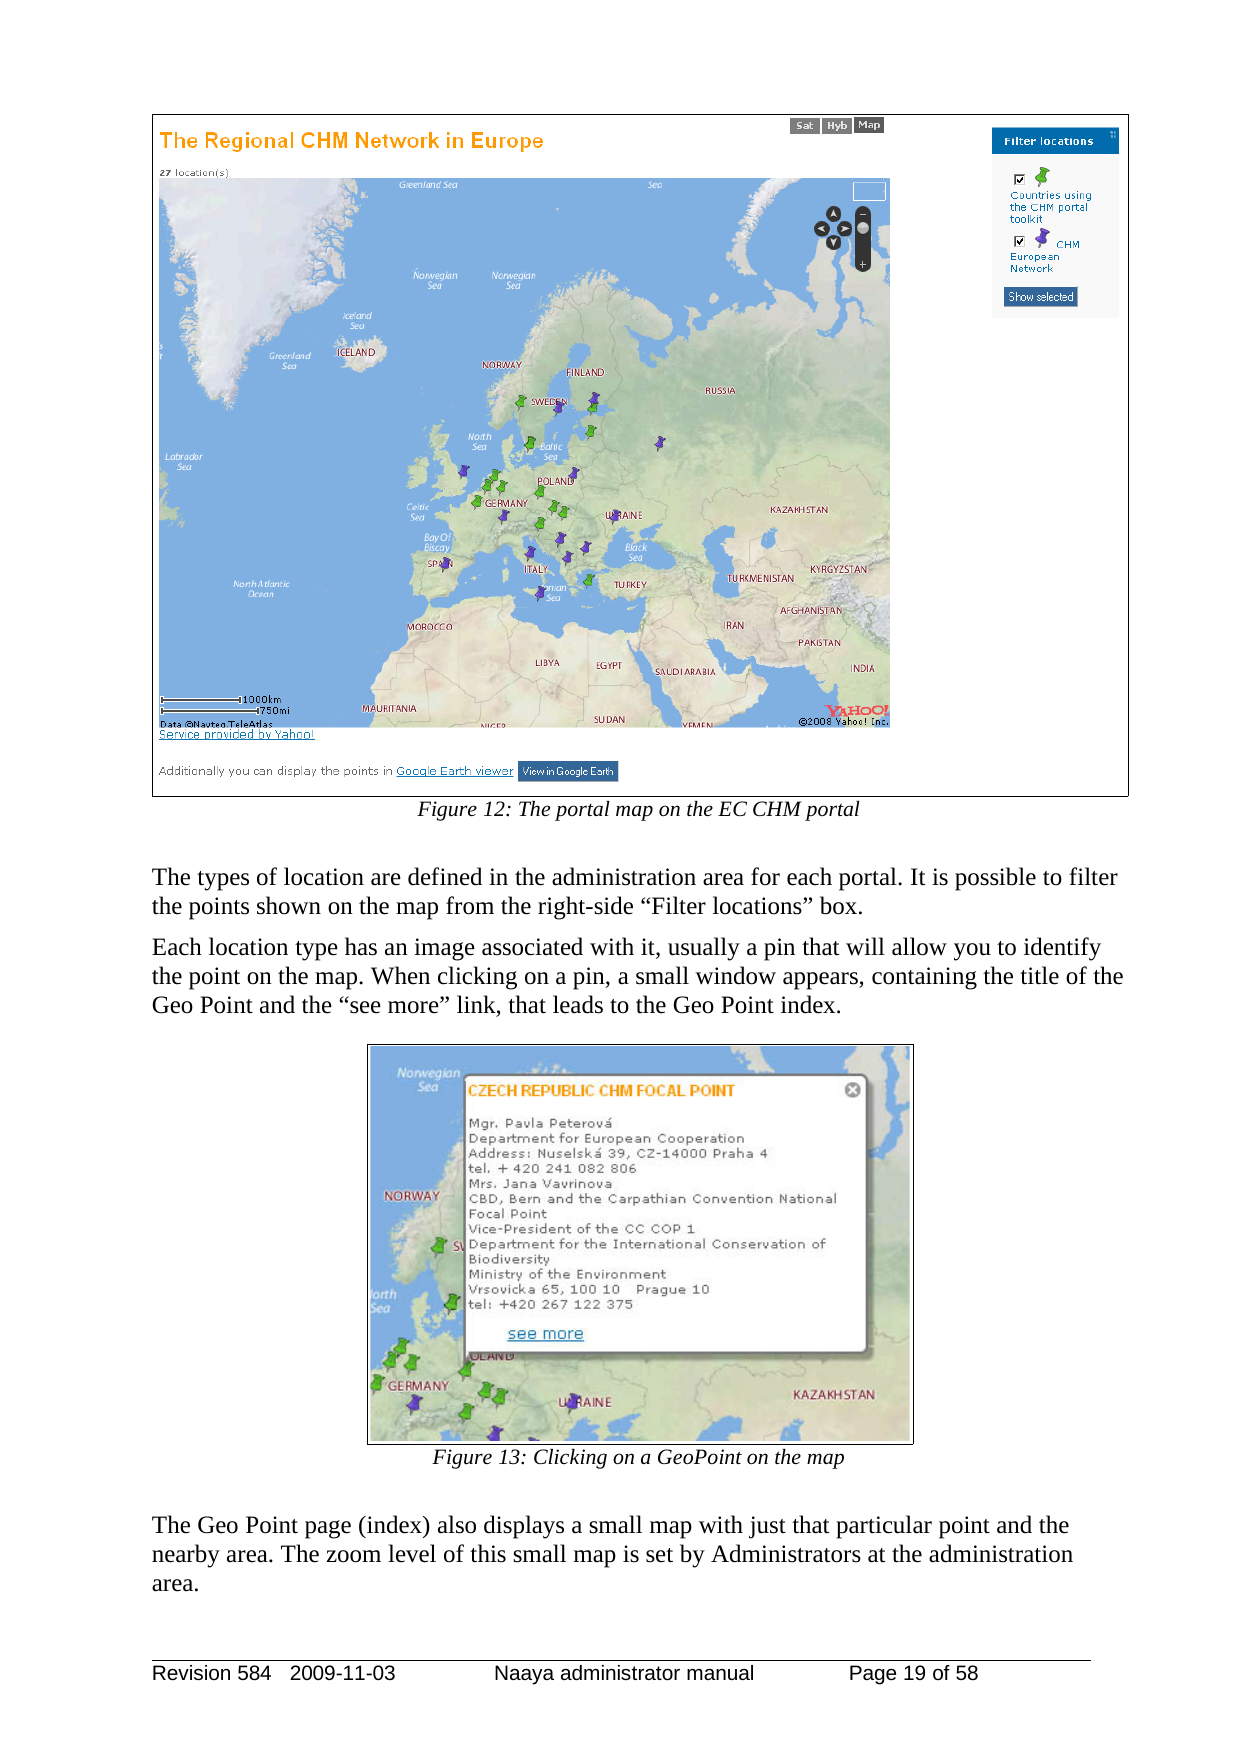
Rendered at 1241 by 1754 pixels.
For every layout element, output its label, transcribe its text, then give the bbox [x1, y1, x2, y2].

text Figure 12: The portal map on the EC CHM portal [152, 797, 1128, 821]
picture [370, 1046, 910, 1441]
text The Geo Point page (index) also displays a small map with just that particular point and the nearby area. The zoom level of this small map is set by Administrators at the administration area. [152, 1510, 1128, 1597]
text [153, 115, 1128, 796]
text The types of location are defined in the administration area for each portal. It is possible to filter the points shown on the map from the right-side “Filter locations” box. [152, 862, 1128, 920]
picture [155, 117, 1126, 793]
text Each location type has an image associated with it, usually a pin that will allow you to identify the point on the map. When clicking on a pin, a small window appears, containing the title of the Geo Point and the “see more” link, that leads to the Geo Point index. [152, 932, 1128, 1019]
text Figure 13: Clicking on a GeoPoint on the map [367, 1445, 912, 1469]
text [368, 1045, 913, 1444]
